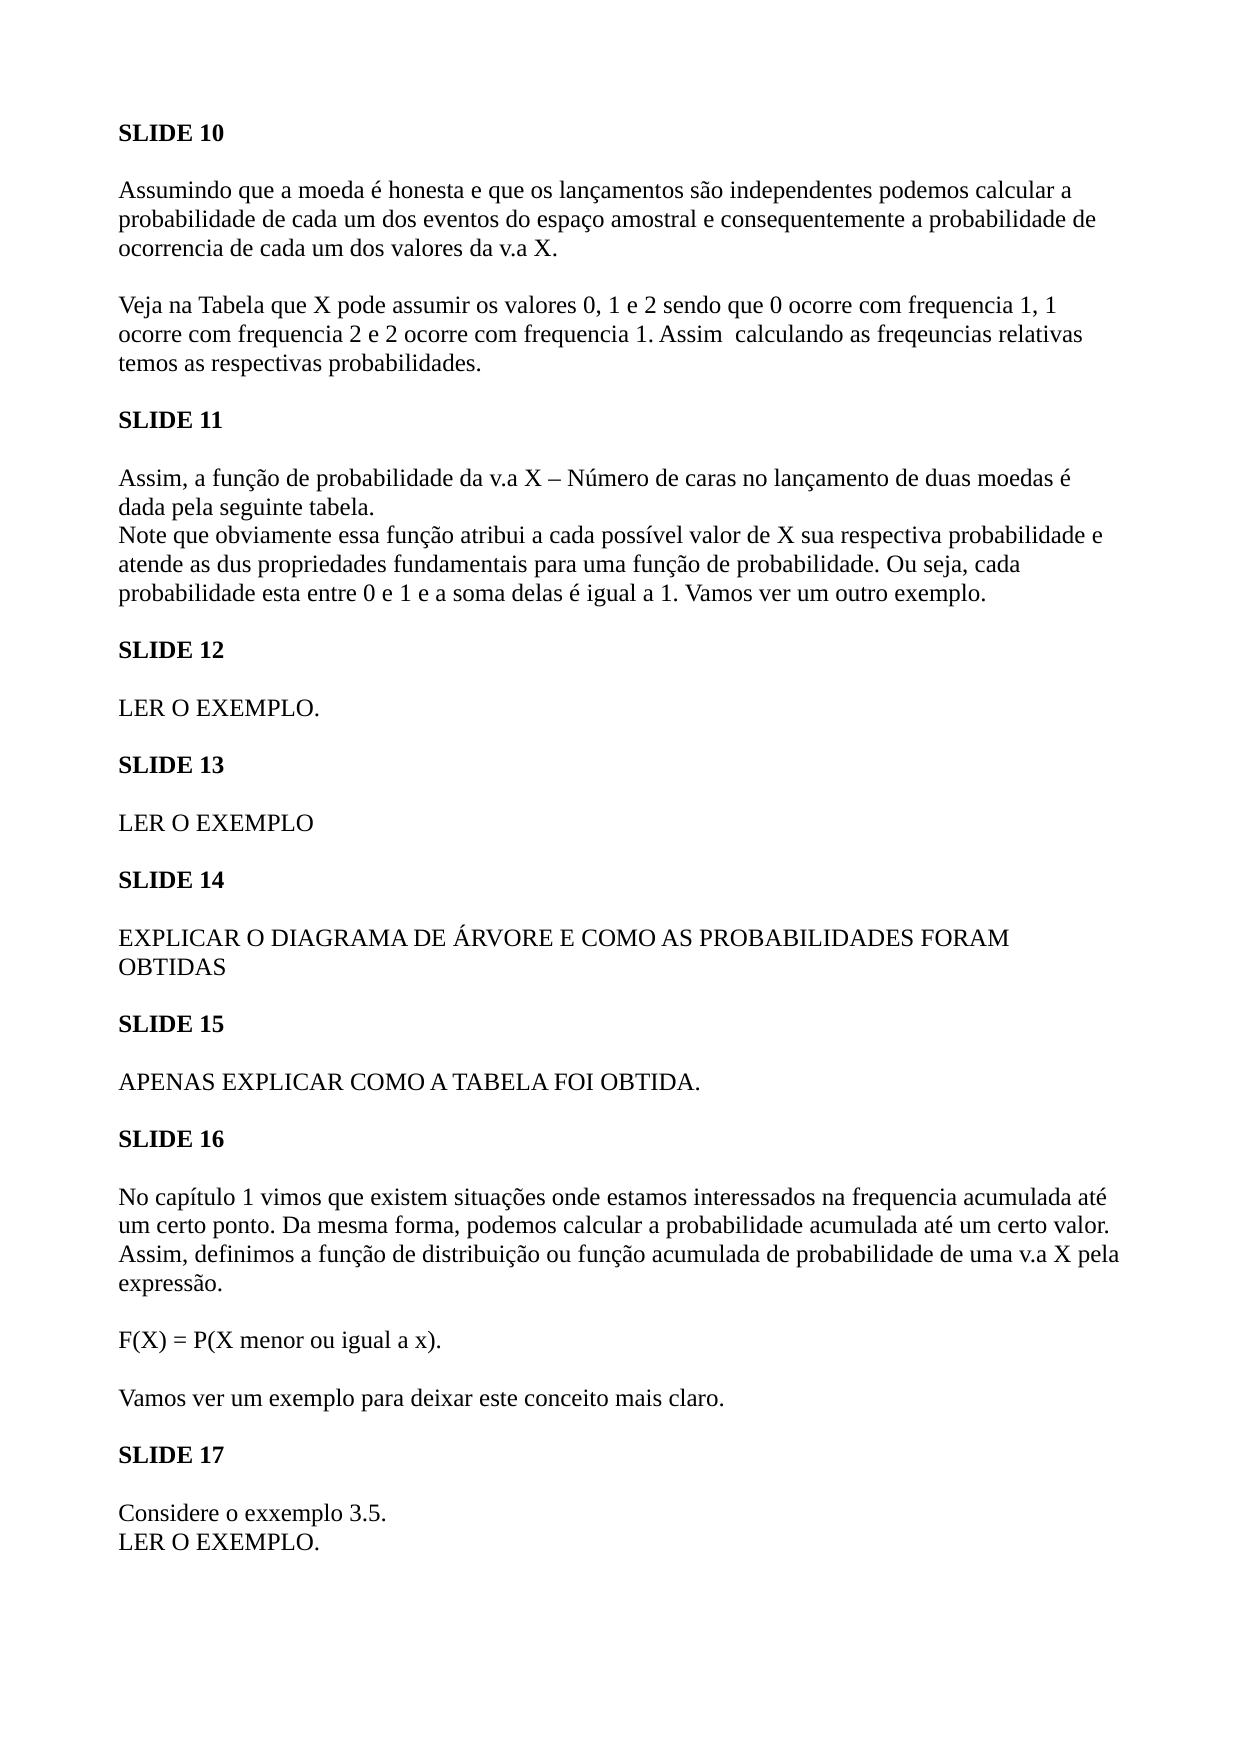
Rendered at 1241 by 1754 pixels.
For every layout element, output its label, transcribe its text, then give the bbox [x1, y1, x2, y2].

text Considere o exxemplo 3.5. [118, 1498, 1122, 1527]
text SLIDE 10 [118, 118, 1122, 147]
text SLIDE 12 [118, 636, 1122, 664]
text SLIDE 11 [118, 406, 1122, 434]
text LER O EXEMPLO. [118, 693, 1122, 722]
text Vamos ver um exemplo para deixar este conceito mais claro. [118, 1383, 1122, 1412]
text Assim, definimos a função de distribuição ou função acumulada de probabilidade de uma v.a X pela expressão. [118, 1239, 1122, 1297]
text EXPLICAR O DIAGRAMA DE ÁRVORE E COMO AS PROBABILIDADES FORAM OBTIDAS [118, 923, 1122, 981]
text Assumindo que a moeda é honesta e que os lançamentos são independentes podemos calcular a probabilidade de cada um dos eventos do espaço amostral e consequentemente a probabilidade de ocorrencia de cada um dos valores da v.a X. [118, 176, 1122, 262]
text SLIDE 14 [118, 866, 1122, 894]
text APENAS EXPLICAR COMO A TABELA FOI OBTIDA. [118, 1067, 1122, 1096]
text No capítulo 1 vimos que existem situações onde estamos interessados na frequencia acumulada até um certo ponto. Da mesma forma, podemos calcular a probabilidade acumulada até um certo valor. [118, 1182, 1122, 1239]
text F(X) = P(X menor ou igual a x). [118, 1326, 1122, 1354]
text LER O EXEMPLO. [118, 1527, 1122, 1556]
text LER O EXEMPLO [118, 808, 1122, 837]
text SLIDE 15 [118, 1009, 1122, 1038]
text Veja na Tabela que X pode assumir os valores 0, 1 e 2 sendo que 0 ocorre com frequencia 1, 1 ocorre com frequencia 2 e 2 ocorre com frequencia 1. Assim calculando as freqeuncias relativas temos as respectivas probabilidades. [118, 291, 1122, 377]
text Note que obviamente essa função atribui a cada possível valor de X sua respectiva probabilidade e atende as dus propriedades fundamentais para uma função de probabilidade. Ou seja, cada probabilidade esta entre 0 e 1 e a soma delas é igual a 1. Vamos ver um outro exemplo. [118, 521, 1122, 607]
text SLIDE 17 [118, 1441, 1122, 1469]
text SLIDE 16 [118, 1124, 1122, 1153]
text Assim, a função de probabilidade da v.a X – Número de caras no lançamento de duas moedas é dada pela seguinte tabela. [118, 463, 1122, 521]
text SLIDE 13 [118, 751, 1122, 779]
